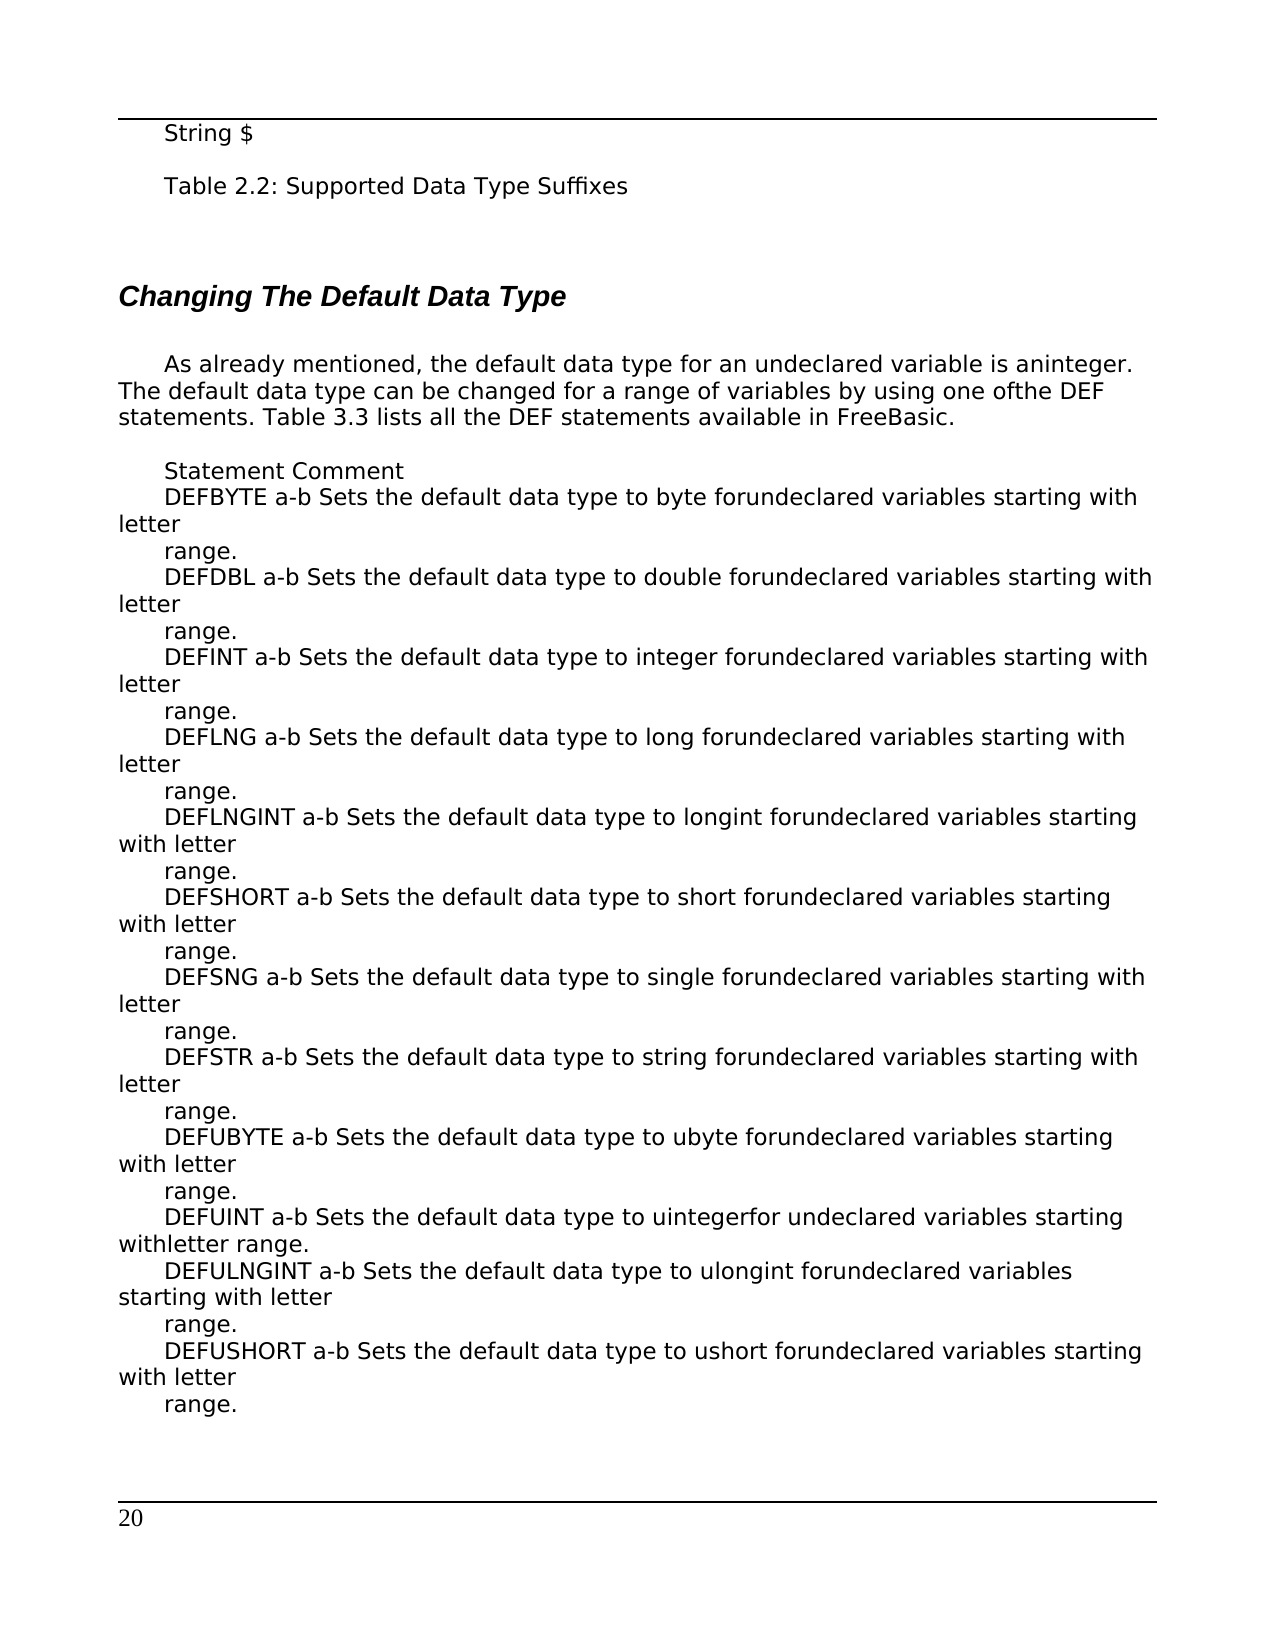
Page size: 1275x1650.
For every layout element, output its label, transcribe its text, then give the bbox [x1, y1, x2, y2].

text DEFDBL a-b Sets the default data type to double forundeclared variables starting with letter [118, 564, 1157, 618]
text range. [118, 858, 1157, 884]
text DEFSHORT a-b Sets the default data type to short forundeclared variables starting with letter [118, 884, 1157, 938]
subtitle Changing The Default Data Type [118, 278, 1157, 312]
text DEFUSHORT a-b Sets the default data type to ushort forundeclared variables starting with letter [118, 1338, 1157, 1391]
text Table 2.2: Supported Data Type Suffixes [118, 173, 1157, 200]
text DEFUINT a-b Sets the default data type to uintegerfor undeclared variables starting withletter range. [118, 1204, 1157, 1258]
text Statement Comment [118, 458, 1157, 484]
text range. [118, 1178, 1157, 1204]
text range. [118, 938, 1157, 964]
text DEFSTR a-b Sets the default data type to string forundeclared variables starting with letter [118, 1044, 1157, 1098]
text range. [118, 1018, 1157, 1044]
text DEFULNGINT a-b Sets the default data type to ulongint forundeclared variables starting with letter [118, 1258, 1157, 1311]
text DEFSNG a-b Sets the default data type to single forundeclared variables starting with letter [118, 964, 1157, 1018]
text DEFLNGINT a-b Sets the default data type to longint forundeclared variables starting with letter [118, 804, 1157, 858]
text range. [118, 698, 1157, 724]
text DEFBYTE a-b Sets the default data type to byte forundeclared variables starting with letter [118, 484, 1157, 538]
text range. [118, 1311, 1157, 1338]
text range. [118, 1098, 1157, 1124]
text range. [118, 1391, 1157, 1418]
text range. [118, 778, 1157, 804]
text DEFINT a-b Sets the default data type to integer forundeclared variables starting with letter [118, 644, 1157, 698]
text range. [118, 538, 1157, 564]
text String $ [118, 120, 1157, 147]
text DEFUBYTE a-b Sets the default data type to ubyte forundeclared variables starting with letter [118, 1124, 1157, 1178]
text DEFLNG a-b Sets the default data type to long forundeclared variables starting with letter [118, 724, 1157, 778]
text As already mentioned, the default data type for an undeclared variable is aninteger. The default data type can be changed for a range of variables by using one ofthe DEF statements. Table 3.3 lists all the DEF statements available in FreeBasic. [118, 351, 1157, 431]
text range. [118, 618, 1157, 644]
